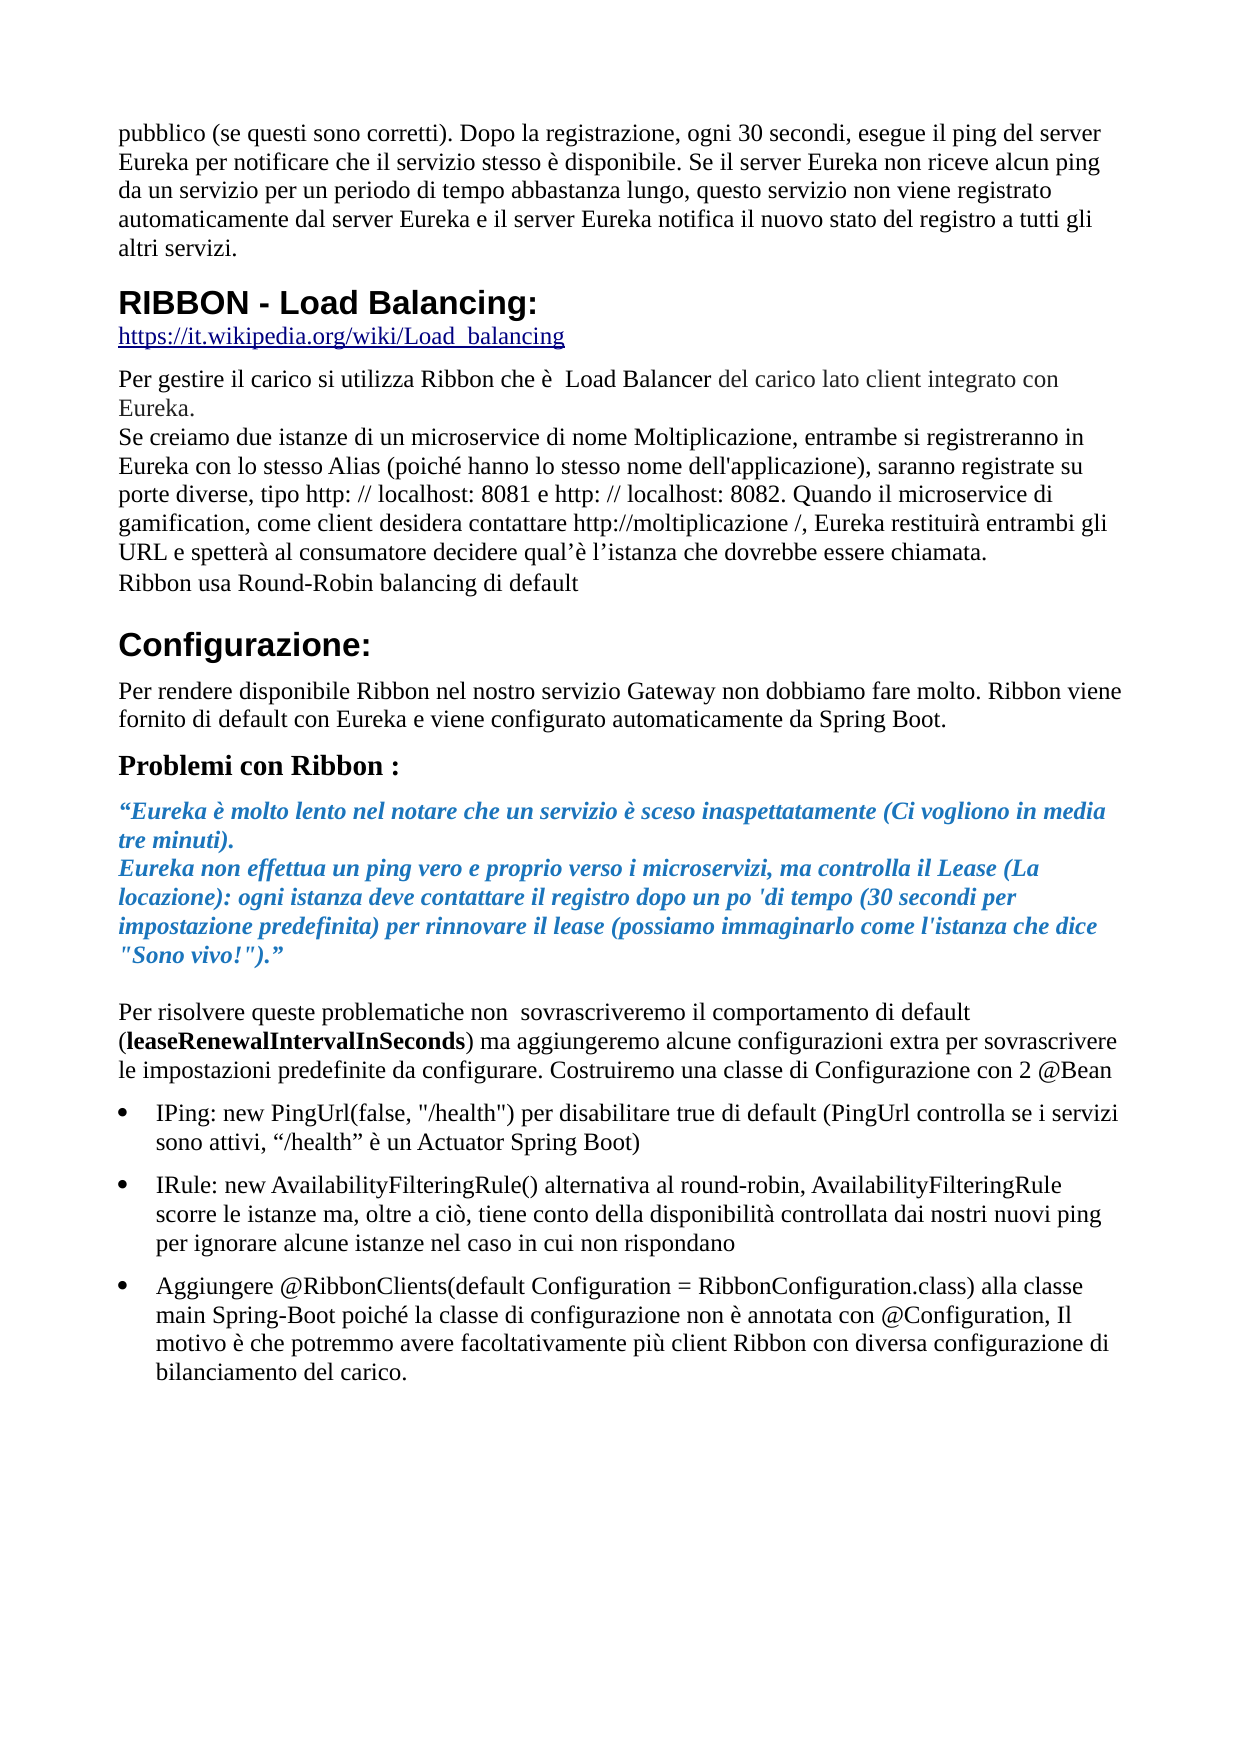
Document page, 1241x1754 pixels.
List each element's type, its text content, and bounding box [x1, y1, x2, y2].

text “Eureka è molto lento nel notare che un servizio è sceso inaspettatamente (Ci vogliono in media tre minuti). [118, 796, 1122, 853]
list IRule: new AvailabilityFilteringRule() alternativa al round-robin, AvailabilityFilteringRule scorre le istanze ma, oltre a ciò, tiene conto della disponibilità controllata dai nostri nuovi ping per ignorare alcune istanze nel caso in cui non rispondano [118, 1170, 1122, 1256]
text Problemi con Ribbon : [118, 748, 1122, 781]
text Per rendere disponibile Ribbon nel nostro servizio Gateway non dobbiamo fare molto. Ribbon viene fornito di default con Eureka e viene configurato automaticamente da Spring Boot. [118, 676, 1122, 733]
subtitle RIBBON - Load Balancing: [118, 283, 1122, 321]
text Eureka non effettua un ping vero e proprio verso i microservizi, ma controlla il Lease (La locazione): ogni istanza deve contattare il registro dopo un po 'di tempo (30 secondi per impostazione predefinita) per rinnovare il lease (possiamo immaginarlo come l'istanza che dice "Sono vivo!").” [118, 853, 1122, 968]
list IPing: new PingUrl(false, "/health") per disabilitare true di default (PingUrl controlla se i servizi sono attivi, “/health” è un Actuator Spring Boot) [118, 1098, 1122, 1156]
text Per gestire il carico si utilizza Ribbon che è Load Balancer del carico lato client integrato con Eureka. Se creiamo due istanze di un microservice di nome Moltiplicazione, entrambe si registreranno in Eureka con lo stesso Alias (poiché hanno lo stesso nome dell'applicazione), saranno registrate su porte diverse, tipo http: // localhost: 8081 e http: // localhost: 8082. Quando il microservice di gamification, come client desidera contattare http://moltiplicazione /, Eureka restituirà entrambi gli URL e spetterà al consumatore decidere qual’è l’istanza che dovrebbe essere chiamata. [118, 364, 1122, 566]
list Aggiungere @RibbonClients(default Configuration = RibbonConfiguration.class) alla classe main Spring-Boot poiché la classe di configurazione non è annotata con @Configuration, Il motivo è che potremmo avere facoltativamente più client Ribbon con diversa configurazione di bilanciamento del carico. [118, 1271, 1122, 1386]
text Per risolvere queste problematiche non sovrascriveremo il comportamento di default (leaseRenewalIntervalInSeconds) ma aggiungeremo alcune configurazioni extra per sovrascrivere le impostazioni predefinite da configurare. Costruiremo una classe di Configurazione con 2 @Bean [118, 997, 1122, 1083]
text Ribbon usa Round-Robin balancing di default [118, 568, 1122, 597]
text pubblico (se questi sono corretti). Dopo la registrazione, ogni 30 secondi, esegue il ping del server Eureka per notificare che il servizio stesso è disponibile. Se il server Eureka non riceve alcun ping da un servizio per un periodo di tempo abbastanza lungo, questo servizio non viene registrato automaticamente dal server Eureka e il server Eureka notifica il nuovo stato del registro a tutti gli altri servizi. [118, 118, 1122, 262]
text https://it.wikipedia.org/wiki/Load_balancing [118, 321, 1122, 350]
subtitle Configurazione: [118, 625, 1122, 663]
